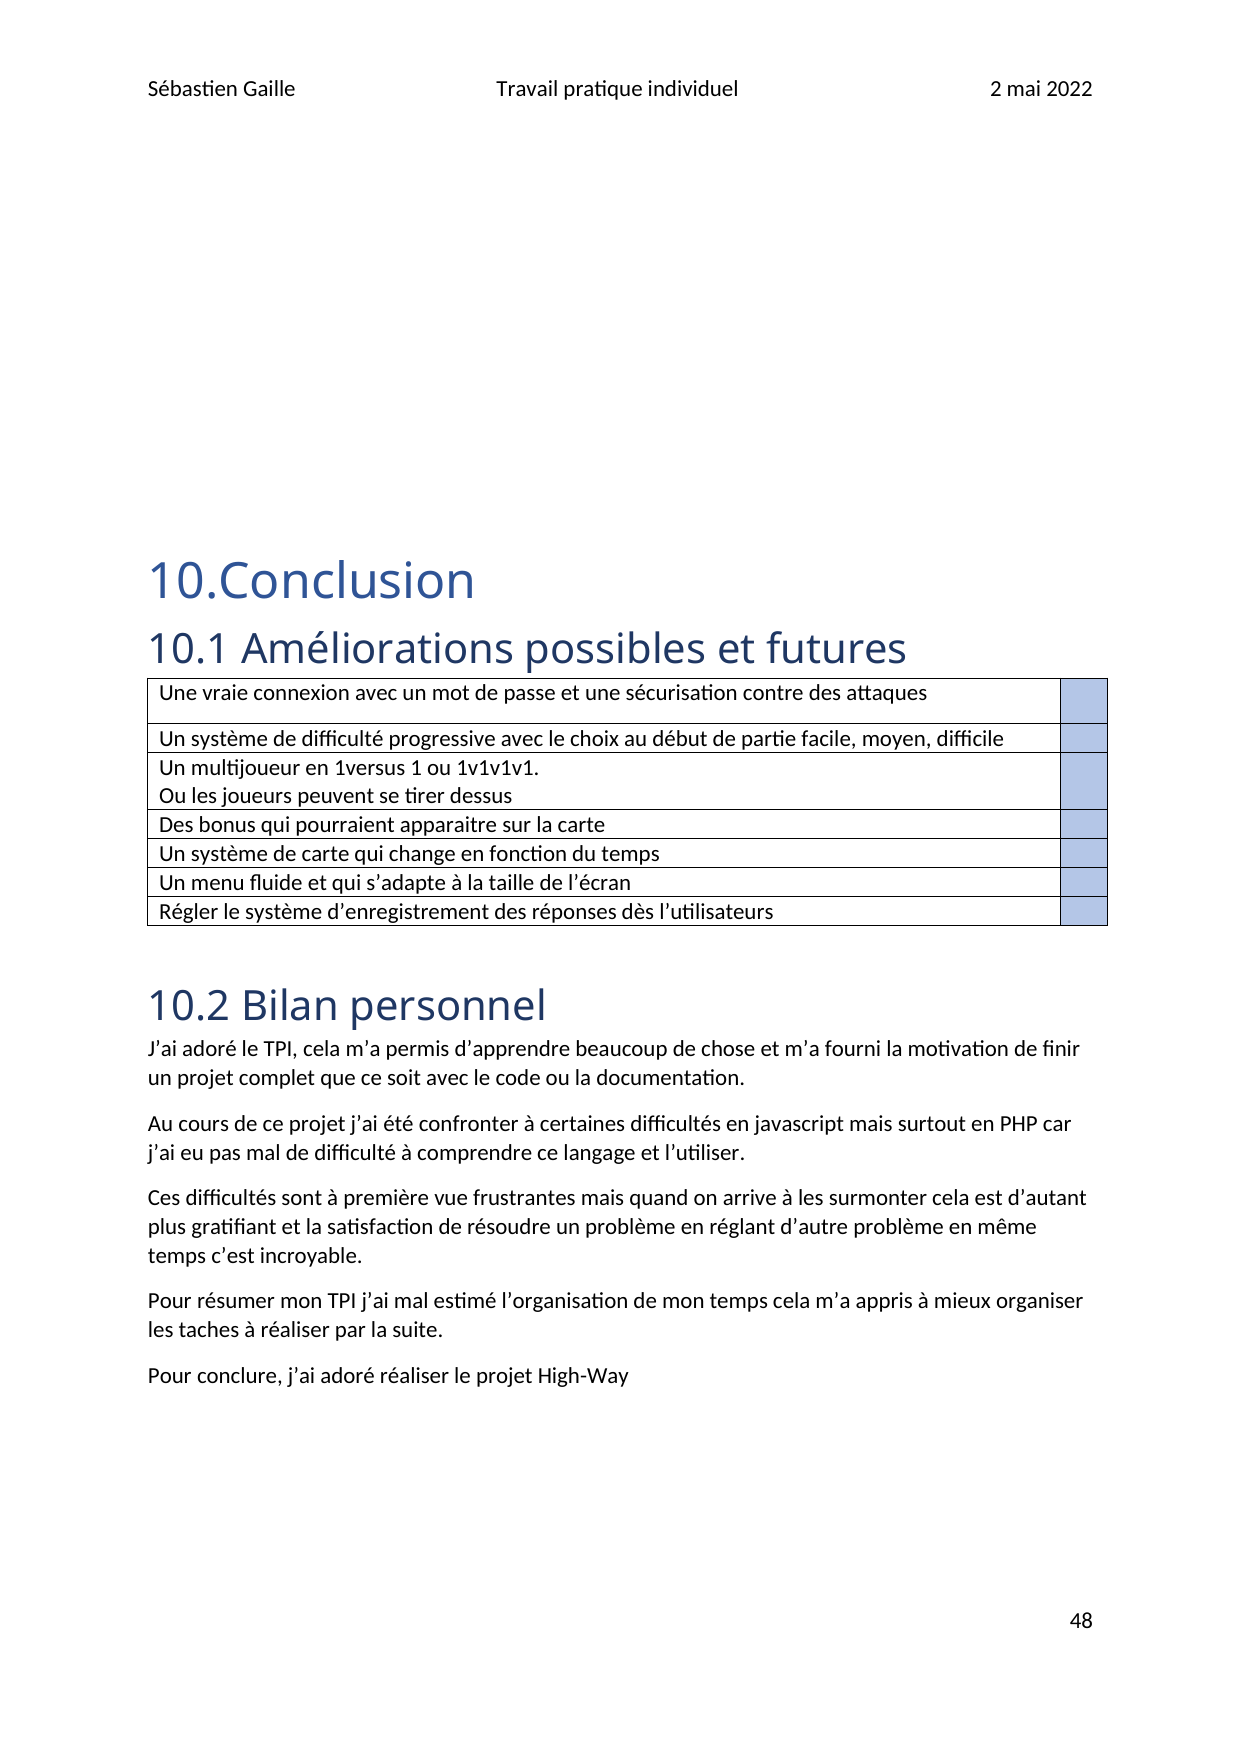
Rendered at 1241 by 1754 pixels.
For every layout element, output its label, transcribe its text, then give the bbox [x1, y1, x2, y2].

table_cell [1061, 868, 1107, 896]
text Au cours de ce projet j’ai été confronter à certaines difficultés en javascript mais surtout en PHP car j’ai eu pas mal de difficulté à comprendre ce langage et l’utiliser. [148, 1109, 1093, 1166]
text J’ai adoré le TPI, cela m’a permis d’apprendre beaucoup de chose et m’a fourni la motivation de finir un projet complet que ce soit avec le code ou la documentation. [148, 1034, 1093, 1091]
table_cell Régler le système d’enregistrement des réponses dès l’utilisateurs [148, 897, 1060, 925]
table_cell [1061, 897, 1107, 925]
table_cell Un système de carte qui change en fonction du temps [148, 839, 1060, 867]
table_cell [1061, 753, 1107, 809]
table_cell [1061, 839, 1107, 867]
table_header [1061, 679, 1107, 723]
subtitle 10.Conclusion [148, 545, 1093, 613]
text Pour conclure, j’ai adoré réaliser le projet High-Way [148, 1361, 1093, 1389]
table_cell Un système de difficulté progressive avec le choix au début de partie facile, moyen, difficile [148, 724, 1060, 752]
table_header Une vraie connexion avec un mot de passe et une sécurisation contre des attaques [148, 679, 1060, 723]
text Pour résumer mon TPI j’ai mal estimé l’organisation de mon temps cela m’a appris à mieux organiser les taches à réaliser par la suite. [148, 1286, 1093, 1343]
table_cell Des bonus qui pourraient apparaitre sur la carte [148, 810, 1060, 838]
table_cell Un multijoueur en 1versus 1 ou 1v1v1v1. Ou les joueurs peuvent se tirer dessus [148, 753, 1060, 809]
subtitle 10.1 Améliorations possibles et futures [148, 619, 1093, 676]
text Ces difficultés sont à première vue frustrantes mais quand on arrive à les surmonter cela est d’autant plus gratifiant et la satisfaction de résoudre un problème en réglant d’autre problème en même temps c’est incroyable. [148, 1183, 1093, 1269]
table_cell Un menu fluide et qui s’adapte à la taille de l’écran [148, 868, 1060, 896]
table_cell [1061, 810, 1107, 838]
subtitle 10.2 Bilan personnel [148, 976, 1093, 1033]
table_cell [1061, 724, 1107, 752]
